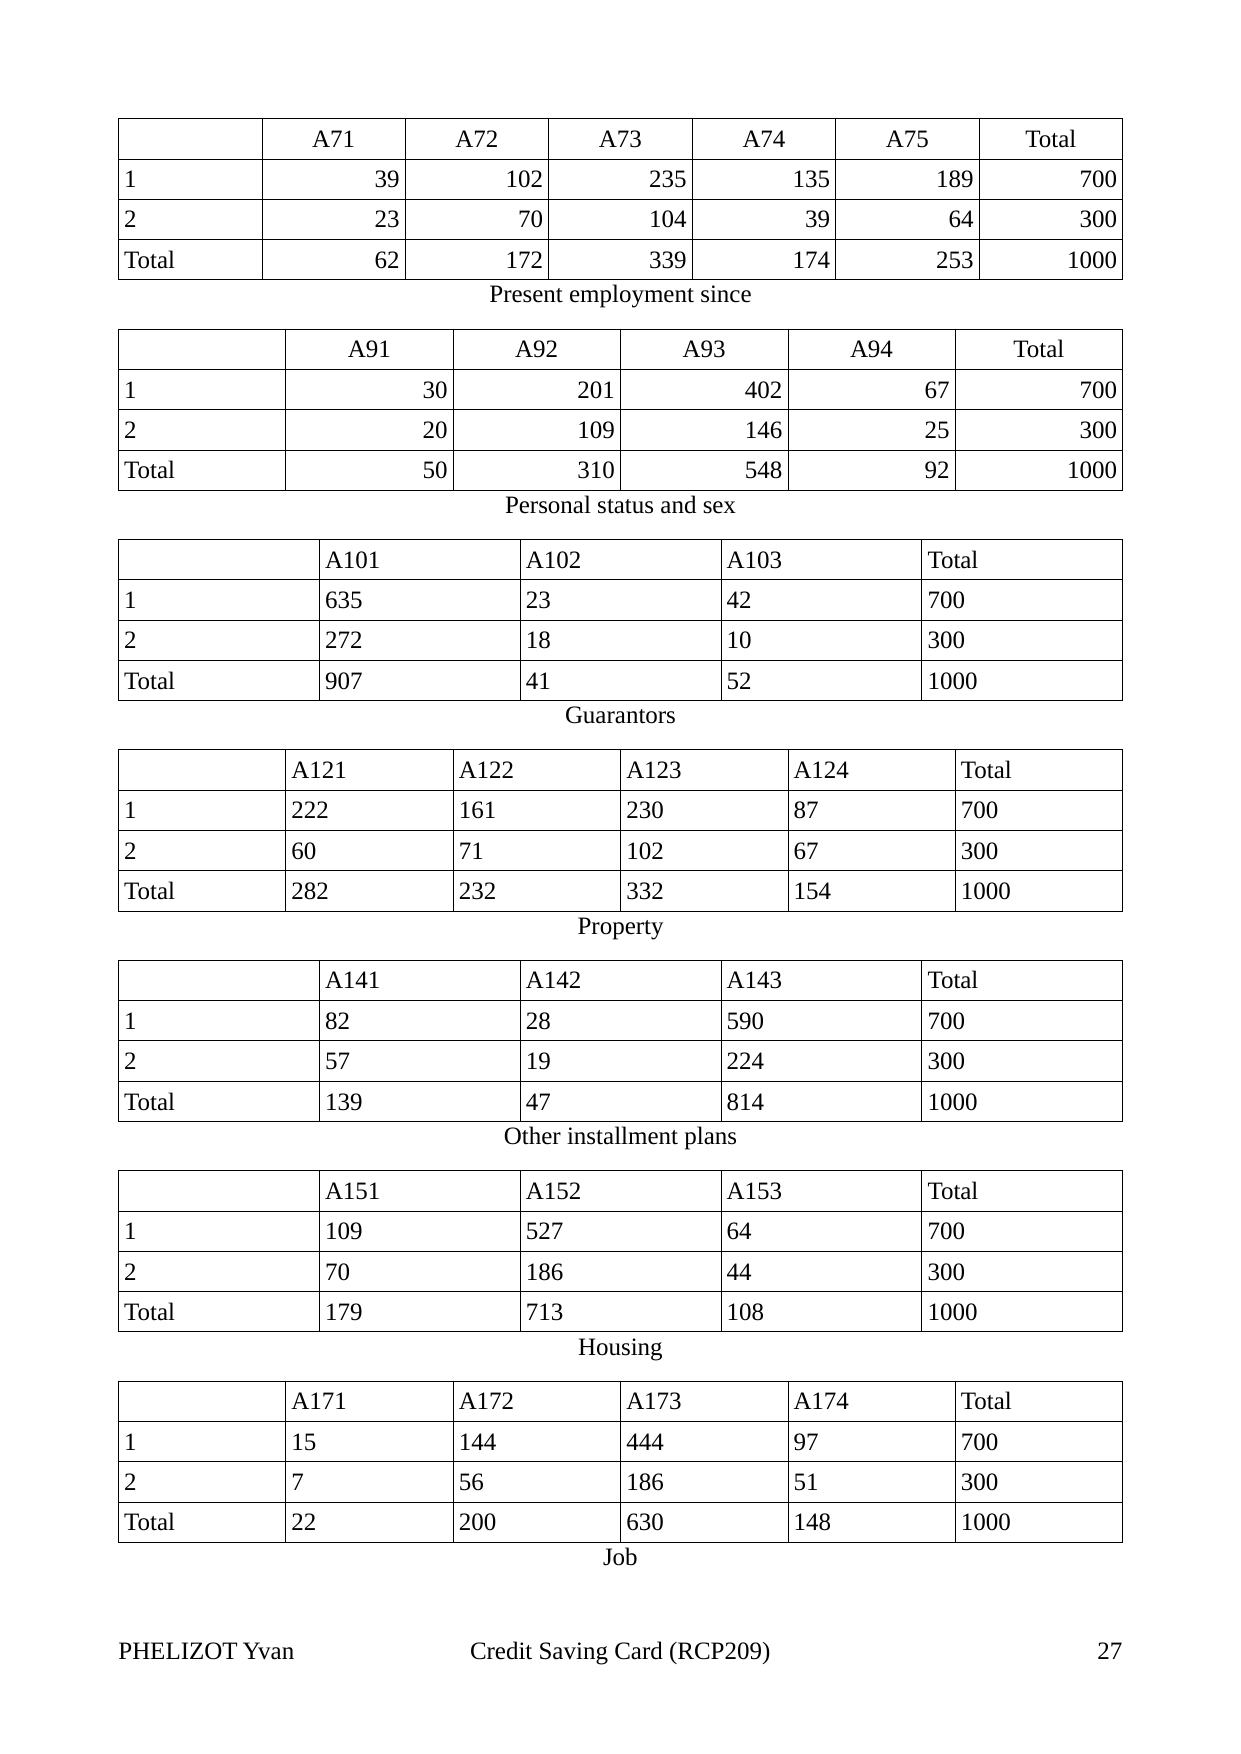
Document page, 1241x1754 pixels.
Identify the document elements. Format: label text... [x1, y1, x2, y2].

table_cell 64 [836, 200, 979, 239]
table_cell 1000 [956, 871, 1122, 911]
table_cell 25 [789, 410, 955, 449]
table_cell Total [119, 1082, 319, 1121]
table_cell 70 [320, 1252, 520, 1291]
text Present employment since [118, 280, 1122, 308]
table_cell 1 [119, 1212, 319, 1251]
table_cell 20 [286, 410, 453, 449]
text Job [118, 1543, 1122, 1571]
table_cell Total [119, 871, 285, 911]
table_cell 28 [521, 1001, 721, 1040]
table_cell 2 [119, 621, 319, 660]
table_cell 232 [454, 871, 620, 911]
table_cell 7 [286, 1462, 453, 1502]
table_cell 2 [119, 1462, 285, 1502]
table_cell 19 [521, 1041, 721, 1081]
table_cell 67 [789, 831, 955, 870]
table_cell 2 [119, 200, 262, 239]
table_cell 700 [956, 370, 1122, 409]
table_header A75 [836, 119, 979, 158]
table_cell 97 [789, 1422, 955, 1461]
table_cell 300 [922, 1041, 1122, 1081]
table_header A72 [406, 119, 548, 158]
table_header Total [956, 750, 1122, 790]
table_cell 222 [286, 791, 453, 830]
table_header [119, 750, 285, 790]
table_cell 300 [922, 621, 1122, 660]
table_header A124 [789, 750, 955, 790]
table_header A151 [320, 1171, 520, 1211]
table_header A152 [521, 1171, 721, 1211]
table_header A121 [286, 750, 453, 790]
table_header Total [956, 330, 1122, 369]
table_cell 161 [454, 791, 620, 830]
table_header Total [922, 961, 1122, 1000]
table_cell 148 [789, 1503, 955, 1542]
table_cell 174 [693, 240, 835, 279]
table_cell 23 [263, 200, 405, 239]
table_cell Total [119, 1292, 319, 1331]
table_cell 154 [789, 871, 955, 911]
table_header A123 [621, 750, 788, 790]
table_cell 700 [922, 1001, 1122, 1040]
table_cell 92 [789, 451, 955, 490]
table_header A171 [286, 1382, 453, 1421]
text Housing [118, 1332, 1122, 1360]
table_cell 201 [454, 370, 620, 409]
table_header [119, 330, 285, 369]
table_cell 135 [693, 160, 835, 199]
table_cell 87 [789, 791, 955, 830]
table_cell 41 [521, 661, 721, 700]
table_cell 1 [119, 791, 285, 830]
table_cell 272 [320, 621, 520, 660]
table_cell 108 [722, 1292, 921, 1331]
table_header A102 [521, 540, 721, 579]
table_cell Total [119, 1503, 285, 1542]
table_cell 253 [836, 240, 979, 279]
table_cell 700 [922, 580, 1122, 619]
table_cell 700 [922, 1212, 1122, 1251]
table_cell Total [119, 661, 319, 700]
table_cell 310 [454, 451, 620, 490]
table_header A172 [454, 1382, 620, 1421]
table_cell 104 [549, 200, 692, 239]
table_cell 230 [621, 791, 788, 830]
table_cell 51 [789, 1462, 955, 1502]
table_header A91 [286, 330, 453, 369]
table_cell 200 [454, 1503, 620, 1542]
table_cell 139 [320, 1082, 520, 1121]
table_cell 82 [320, 1001, 520, 1040]
table_cell 1000 [922, 1082, 1122, 1121]
table_cell 300 [980, 200, 1122, 239]
table_cell 444 [621, 1422, 788, 1461]
table_cell 527 [521, 1212, 721, 1251]
table_cell 71 [454, 831, 620, 870]
table_cell 2 [119, 410, 285, 449]
table_cell 1000 [922, 1292, 1122, 1331]
text Other installment plans [118, 1122, 1122, 1150]
table_cell 1 [119, 370, 285, 409]
table_cell 2 [119, 1041, 319, 1081]
table_header Total [980, 119, 1122, 158]
table_cell 300 [922, 1252, 1122, 1291]
table_cell 18 [521, 621, 721, 660]
table_cell 30 [286, 370, 453, 409]
table_cell 1 [119, 1422, 285, 1461]
table_header [119, 1382, 285, 1421]
table_header [119, 961, 319, 1000]
table_cell 2 [119, 831, 285, 870]
table_cell 1000 [956, 451, 1122, 490]
table_cell 57 [320, 1041, 520, 1081]
table_header [119, 119, 262, 158]
table_header A141 [320, 961, 520, 1000]
table_cell 102 [621, 831, 788, 870]
table_cell 10 [722, 621, 921, 660]
table_cell 300 [956, 410, 1122, 449]
table_header A74 [693, 119, 835, 158]
table_cell 713 [521, 1292, 721, 1331]
text Personal status and sex [118, 491, 1122, 519]
table_cell 630 [621, 1503, 788, 1542]
table_cell 1 [119, 1001, 319, 1040]
table_header A143 [722, 961, 921, 1000]
table_header [119, 540, 319, 579]
table_cell 332 [621, 871, 788, 911]
table_cell 189 [836, 160, 979, 199]
table_cell 23 [521, 580, 721, 619]
table_cell 52 [722, 661, 921, 700]
table_cell 146 [621, 410, 788, 449]
table_cell 590 [722, 1001, 921, 1040]
table_header A103 [722, 540, 921, 579]
table_cell 1000 [980, 240, 1122, 279]
table_cell 635 [320, 580, 520, 619]
table_header A142 [521, 961, 721, 1000]
table_cell 60 [286, 831, 453, 870]
table_cell 102 [406, 160, 548, 199]
table_cell 109 [320, 1212, 520, 1251]
table_header Total [922, 1171, 1122, 1211]
table_cell 402 [621, 370, 788, 409]
table_cell 144 [454, 1422, 620, 1461]
table_cell 1000 [922, 661, 1122, 700]
table_cell 814 [722, 1082, 921, 1121]
table_cell 42 [722, 580, 921, 619]
table_header A101 [320, 540, 520, 579]
table_cell 1 [119, 580, 319, 619]
table_header A73 [549, 119, 692, 158]
table_cell 172 [406, 240, 548, 279]
table_header A94 [789, 330, 955, 369]
text Guarantors [118, 701, 1122, 729]
table_cell 50 [286, 451, 453, 490]
table_cell 339 [549, 240, 692, 279]
table_cell 44 [722, 1252, 921, 1291]
table_header Total [922, 540, 1122, 579]
table_cell 109 [454, 410, 620, 449]
table_header [119, 1171, 319, 1211]
table_cell 1000 [956, 1503, 1122, 1542]
table_cell 179 [320, 1292, 520, 1331]
table_cell 235 [549, 160, 692, 199]
table_cell 15 [286, 1422, 453, 1461]
table_cell 700 [980, 160, 1122, 199]
table_cell 1 [119, 160, 262, 199]
table_cell 22 [286, 1503, 453, 1542]
table_cell 56 [454, 1462, 620, 1502]
table_header A174 [789, 1382, 955, 1421]
table_cell 700 [956, 1422, 1122, 1461]
table_cell 700 [956, 791, 1122, 830]
table_cell Total [119, 240, 262, 279]
table_header A173 [621, 1382, 788, 1421]
table_header A92 [454, 330, 620, 369]
table_cell 39 [693, 200, 835, 239]
table_cell 67 [789, 370, 955, 409]
table_cell 300 [956, 831, 1122, 870]
table_cell 548 [621, 451, 788, 490]
table_header A93 [621, 330, 788, 369]
table_header A122 [454, 750, 620, 790]
table_cell 300 [956, 1462, 1122, 1502]
table_cell 282 [286, 871, 453, 911]
table_cell 186 [521, 1252, 721, 1291]
table_cell 224 [722, 1041, 921, 1081]
table_header A153 [722, 1171, 921, 1211]
table_cell 39 [263, 160, 405, 199]
table_cell Total [119, 451, 285, 490]
table_header Total [956, 1382, 1122, 1421]
table_header A71 [263, 119, 405, 158]
table_cell 907 [320, 661, 520, 700]
table_cell 70 [406, 200, 548, 239]
table_cell 186 [621, 1462, 788, 1502]
table_cell 2 [119, 1252, 319, 1291]
text Property [118, 912, 1122, 939]
table_cell 64 [722, 1212, 921, 1251]
table_cell 62 [263, 240, 405, 279]
table_cell 47 [521, 1082, 721, 1121]
